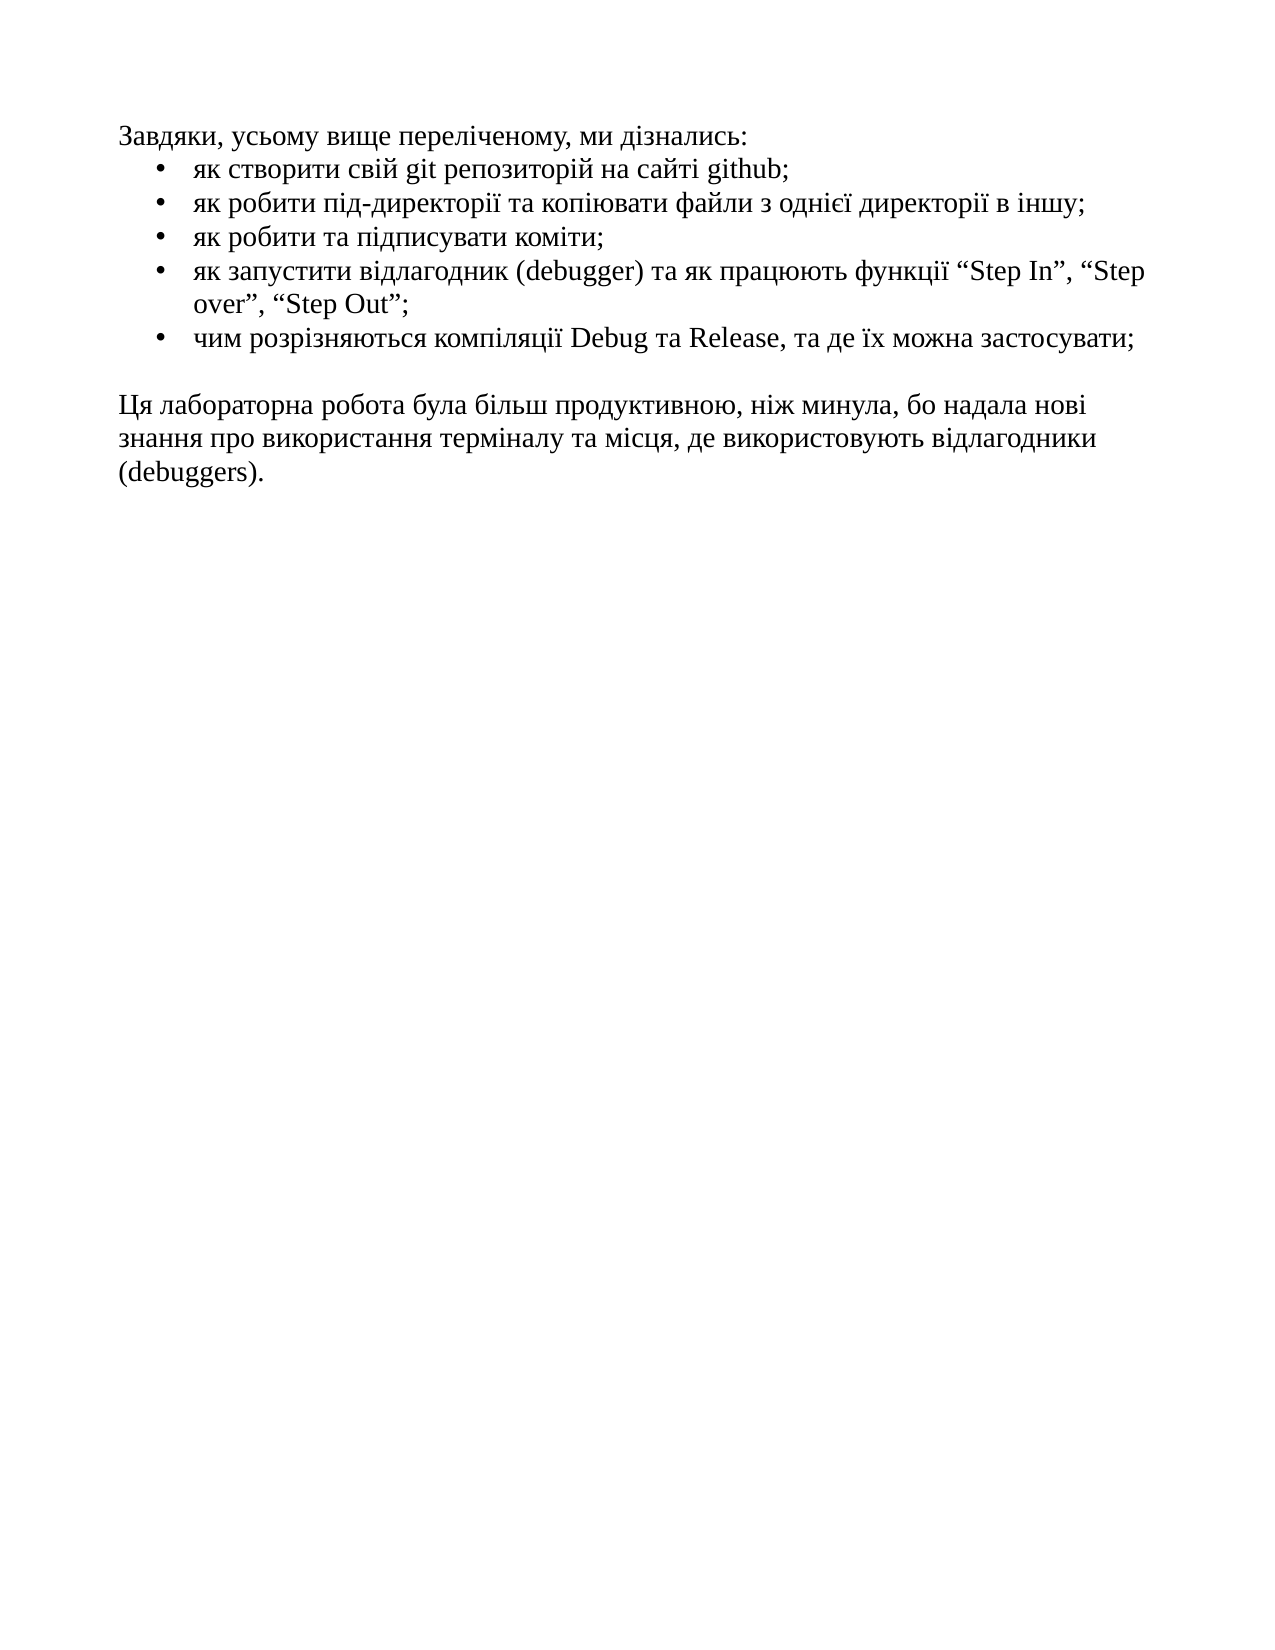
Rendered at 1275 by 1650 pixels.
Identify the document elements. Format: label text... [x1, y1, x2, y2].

list чим розрізняються компіляції Debug та Release, та де їх можна застосувати; [156, 320, 1157, 353]
list як робити та підписувати коміти; [156, 219, 1157, 253]
list як створити свій git репозиторій на сайті github; [156, 152, 1157, 185]
list як робити під-директорії та копіювати файли з однієї директорії в іншу; [156, 185, 1157, 219]
text Ця лабораторна робота була більш продуктивною, ніж минула, бо надала нові знання про використання терміналу та місця, де використовують відлагодники (debuggers). [118, 387, 1157, 488]
text Завдяки, усьому вище переліченому, ми дізнались: [118, 118, 1157, 152]
list як запустити відлагодник (debugger) та як працюють функції “Step In”, “Step over”, “Step Out”; [156, 253, 1157, 320]
